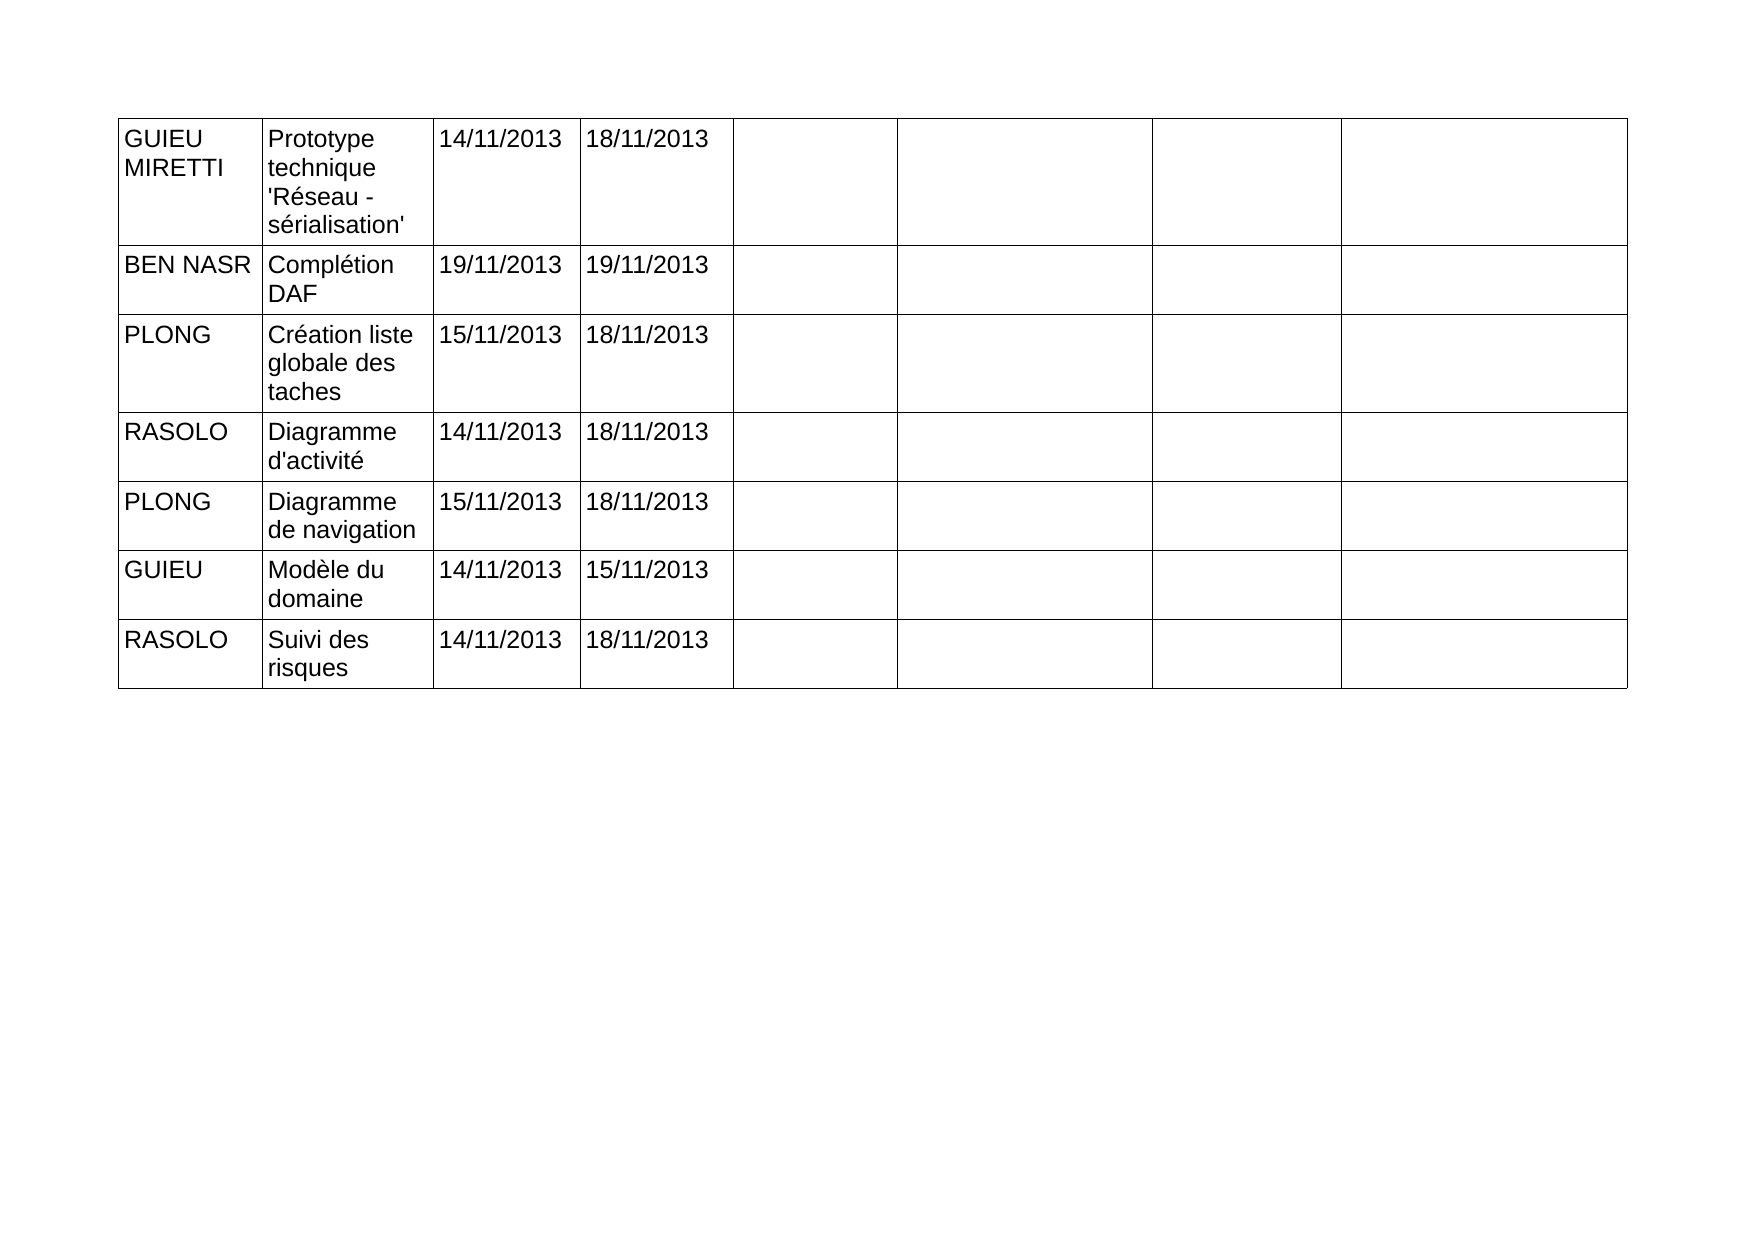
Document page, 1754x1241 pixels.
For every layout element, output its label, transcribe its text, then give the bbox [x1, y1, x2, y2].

table_cell [1342, 551, 1627, 619]
table_cell [898, 482, 1152, 550]
table_cell [734, 119, 897, 245]
table_cell [734, 620, 897, 688]
table_cell 18/11/2013 [581, 315, 733, 412]
table_cell [1153, 551, 1341, 619]
table_cell [734, 551, 897, 619]
table_cell [1153, 482, 1341, 550]
table_cell RASOLO [119, 620, 262, 688]
table_cell 14/11/2013 [434, 413, 580, 481]
table_cell [734, 246, 897, 314]
table_cell 18/11/2013 [581, 482, 733, 550]
table_cell 18/11/2013 [581, 413, 733, 481]
table_cell [1342, 413, 1627, 481]
table_cell Création liste globale des taches [263, 315, 433, 412]
table_cell PLONG [119, 315, 262, 412]
table_cell [898, 246, 1152, 314]
table_cell 19/11/2013 [434, 246, 580, 314]
table_cell 14/11/2013 [434, 551, 580, 619]
table_cell GUIEU [119, 551, 262, 619]
table_cell [734, 413, 897, 481]
table_cell Diagramme de navigation [263, 482, 433, 550]
table_cell BEN NASR [119, 246, 262, 314]
table_cell 18/11/2013 [581, 119, 733, 245]
table_cell 15/11/2013 [581, 551, 733, 619]
table_cell [898, 315, 1152, 412]
table_cell Suivi des risques [263, 620, 433, 688]
table_cell 15/11/2013 [434, 315, 580, 412]
table_cell [1342, 620, 1627, 688]
table_cell 19/11/2013 [581, 246, 733, 314]
table_cell Modèle du domaine [263, 551, 433, 619]
table_cell [1342, 482, 1627, 550]
table_cell [1342, 119, 1627, 245]
table_cell Complétion DAF [263, 246, 433, 314]
table_cell [1153, 246, 1341, 314]
table_cell Prototype technique 'Réseau - sérialisation' [263, 119, 433, 245]
table_cell Diagramme d'activité [263, 413, 433, 481]
table_cell [1342, 315, 1627, 412]
table_cell 18/11/2013 [581, 620, 733, 688]
table_cell 14/11/2013 [434, 119, 580, 245]
table_cell [1153, 119, 1341, 245]
table_cell [1153, 620, 1341, 688]
table_cell RASOLO [119, 413, 262, 481]
table_cell 14/11/2013 [434, 620, 580, 688]
table_cell [898, 551, 1152, 619]
table_cell [898, 119, 1152, 245]
table_cell [1342, 246, 1627, 314]
table_cell [898, 413, 1152, 481]
table_cell [734, 315, 897, 412]
table_cell [734, 482, 897, 550]
table_cell [1153, 413, 1341, 481]
table_cell [898, 620, 1152, 688]
table_cell 15/11/2013 [434, 482, 580, 550]
table_cell GUIEU MIRETTI [119, 119, 262, 245]
table_cell [1153, 315, 1341, 412]
table_cell PLONG [119, 482, 262, 550]
